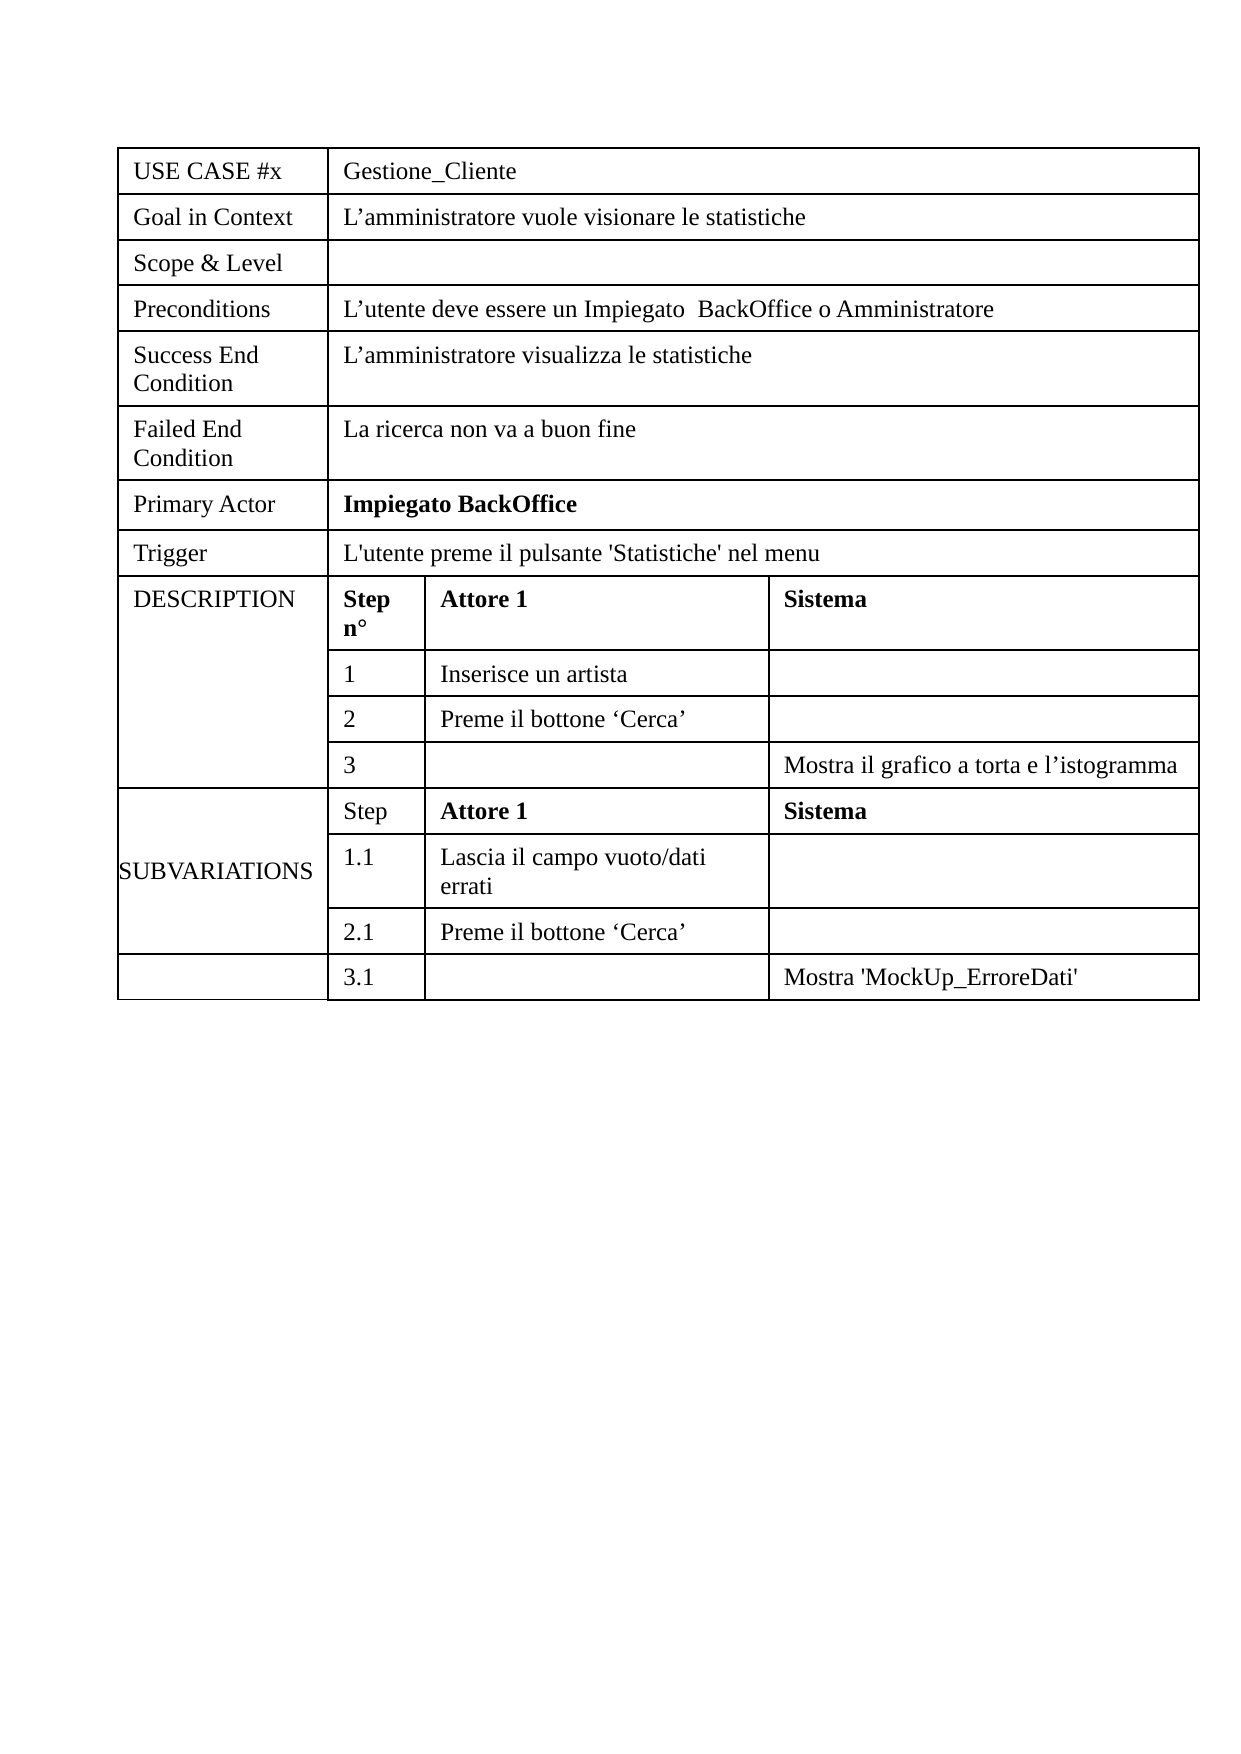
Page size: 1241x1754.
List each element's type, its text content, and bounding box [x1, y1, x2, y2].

table_cell Mostra il grafico a torta e l’istogramma [770, 743, 1198, 787]
table_cell Success End Condition [119, 332, 327, 405]
table_cell Attore 1 [426, 577, 768, 649]
table_cell Inserisce un artista [426, 651, 768, 695]
table_cell 2.1 [329, 909, 424, 953]
table_cell [770, 835, 1198, 907]
table_header USE CASE #x [119, 149, 327, 193]
table_cell Step n° [329, 577, 424, 649]
table_cell Sistema [770, 577, 1198, 649]
table_cell 1.1 [329, 835, 424, 907]
table_cell Step [329, 789, 424, 832]
table_cell Goal in Context [119, 195, 327, 238]
table_cell Mostra 'MockUp_ErroreDati' [770, 955, 1198, 999]
table_cell La ricerca non va a buon fine [329, 407, 1198, 479]
table_cell [770, 651, 1198, 695]
table_cell L’utente deve essere un Impiegato BackOffice o Amministratore [329, 286, 1198, 330]
table_cell Scope & Level [119, 241, 327, 284]
table_cell DESCRIPTION [119, 577, 327, 787]
table_header Gestione_Cliente [329, 149, 1198, 193]
table_cell 1 [329, 651, 424, 695]
table_cell [426, 743, 768, 787]
table_cell 3.1 [329, 955, 424, 999]
table_cell L’amministratore vuole visionare le statistiche [329, 195, 1198, 238]
table_cell Lascia il campo vuoto/dati errati [426, 835, 768, 907]
table_cell [426, 955, 768, 999]
table_cell Primary Actor [119, 481, 327, 529]
table_cell [119, 955, 327, 999]
table_cell [329, 241, 1198, 284]
table_cell L’amministratore visualizza le statistiche [329, 332, 1198, 405]
table_cell 3 [329, 743, 424, 787]
table_cell Trigger [119, 531, 327, 574]
table_cell Failed End Condition [119, 407, 327, 479]
table_cell Preconditions [119, 286, 327, 330]
table_cell [770, 697, 1198, 741]
table_cell L'utente preme il pulsante 'Statistiche' nel menu [329, 531, 1198, 574]
table_cell Preme il bottone ‘Cerca’ [426, 909, 768, 953]
table_cell Attore 1 [426, 789, 768, 832]
table_cell [770, 909, 1198, 953]
table_cell Sistema [770, 789, 1198, 832]
table_cell 2 [329, 697, 424, 741]
table_cell SUBVARIATIONS [119, 789, 327, 953]
table_cell Preme il bottone ‘Cerca’ [426, 697, 768, 741]
table_cell Impiegato BackOffice [329, 481, 1198, 529]
